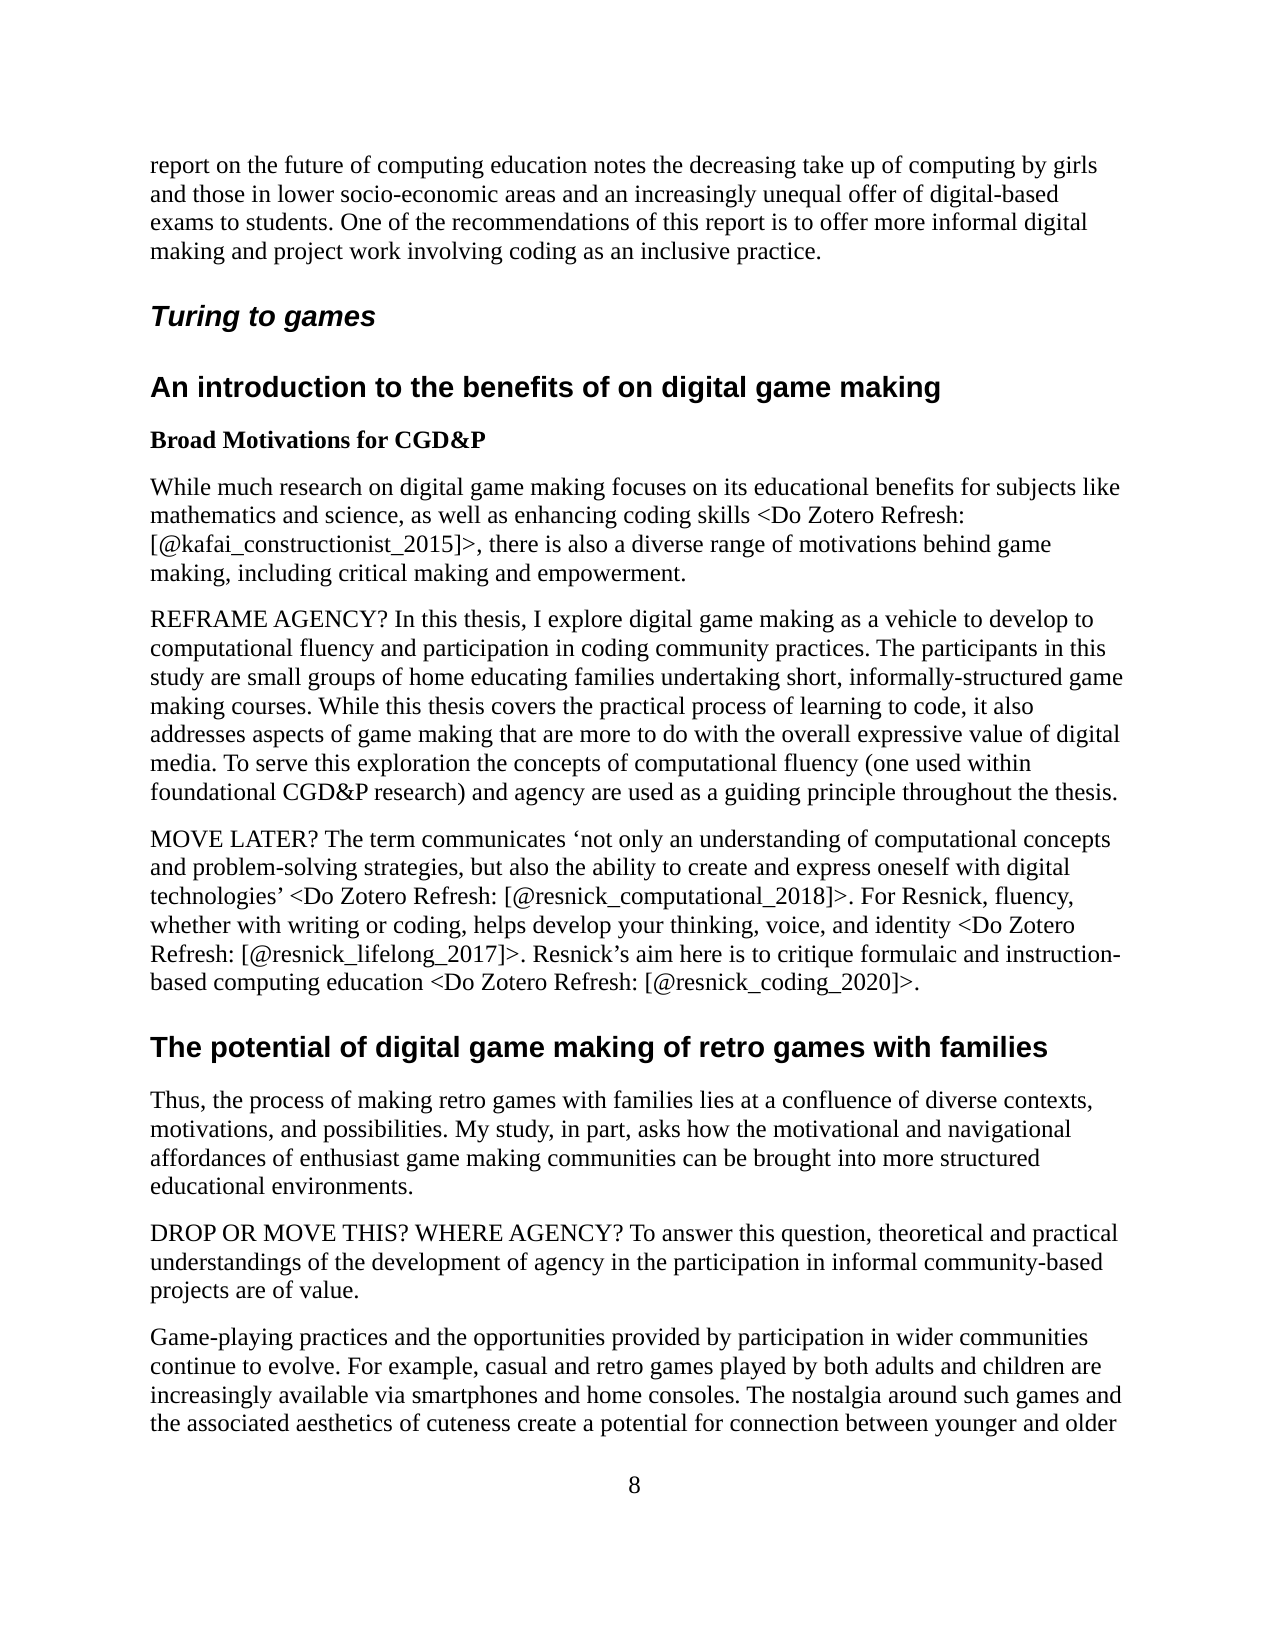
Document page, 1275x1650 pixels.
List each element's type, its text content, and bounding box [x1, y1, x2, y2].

text REFRAME AGENCY? In this thesis, I explore digital game making as a vehicle to develop to computational fluency and participation in coding community practices. The participants in this study are small groups of home educating families undertaking short, informally-structured game making courses. While this thesis covers the practical process of learning to code, it also addresses aspects of game making that are more to do with the overall expressive value of digital media. To serve this exploration the concepts of computational fluency (one used within foundational CGD&P research) and agency are used as a guiding principle throughout the thesis. [150, 604, 1125, 806]
subtitle An introduction to the benefits of on digital game making [150, 370, 1125, 403]
text Broad Motivations for CGD&P [150, 425, 1125, 454]
text Game-playing practices and the opportunities provided by participation in wider communities continue to evolve. For example, casual and retro games played by both adults and children are increasingly available via smartphones and home consoles. The nostalgia around such games and the associated aesthetics of cuteness create a potential for connection between younger and older [150, 1322, 1125, 1437]
text Thus, the process of making retro games with families lies at a confluence of diverse contexts, motivations, and possibilities. My study, in part, asks how the motivational and navigational affordances of enthusiast game making communities can be brought into more structured educational environments. [150, 1085, 1125, 1200]
text report on the future of computing education notes the decreasing take up of computing by girls and those in lower socio-economic areas and an increasingly unequal offer of digital-based exams to students. One of the recommendations of this report is to offer more informal digital making and project work involving coding as an inclusive practice. [150, 150, 1125, 265]
text While much research on digital game making focuses on its educational benefits for subjects like mathematics and science, as well as enhancing coding skills <Do Zotero Refresh: [@kafai_constructionist_2015]>, there is also a diverse range of motivations behind game making, including critical making and empowerment. [150, 472, 1125, 587]
text DROP OR MOVE THIS? WHERE AGENCY? To answer this question, theoretical and practical understandings of the development of agency in the participation in informal community-based projects are of value. [150, 1218, 1125, 1304]
subtitle The potential of digital game making of retro games with families [150, 1030, 1125, 1064]
text MOVE LATER? The term communicates ‘not only an understanding of computational concepts and problem-solving strategies, but also the ability to create and express oneself with digital technologies’ <Do Zotero Refresh: [@resnick_computational_2018]>. For Resnick, fluency, whether with writing or coding, helps develop your thinking, voice, and identity <Do Zotero Refresh: [@resnick_lifelong_2017]>. Resnick’s aim here is to critique formulaic and instruction-based computing education <Do Zotero Refresh: [@resnick_coding_2020]>. [150, 824, 1125, 996]
subtitle Turing to games [150, 299, 1125, 332]
